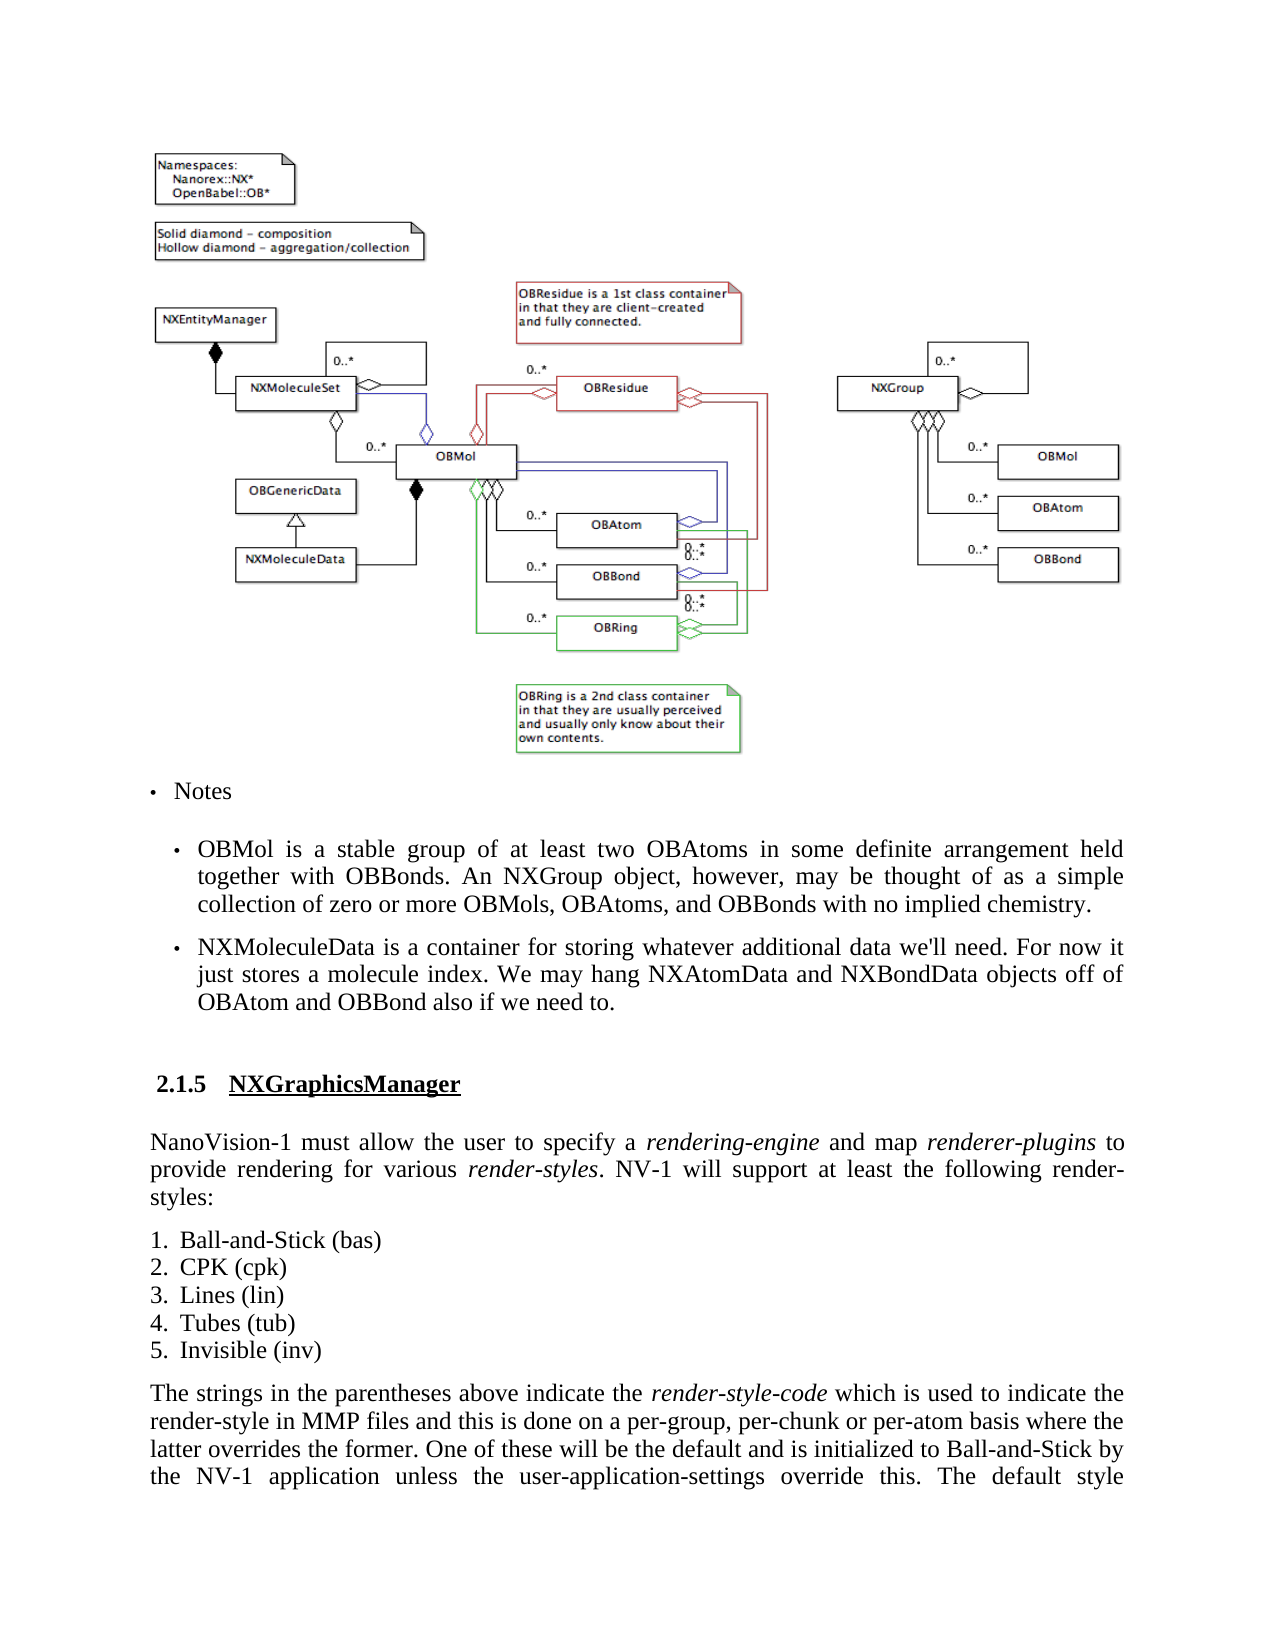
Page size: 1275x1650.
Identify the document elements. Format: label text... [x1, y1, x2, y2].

text The strings in the parentheses above indicate the render-style-code which is used to indicate the render-style in MMP files and this is done on a per-group, per-chunk or per-atom basis where the latter overrides the former. One of these will be the default and is initialized to Ball-and-Stick by the NV-1 application unless the user-application-settings override this. The default style [150, 1379, 1125, 1490]
list Tubes (tub) [150, 1309, 1125, 1337]
list Lines (lin) [150, 1281, 1125, 1309]
list Ball-and-Stick (bas) [150, 1226, 1125, 1253]
subtitle NXGraphicsManager [150, 1070, 1125, 1098]
list CPK (cpk) [150, 1253, 1125, 1281]
text NanoVision-1 must allow the user to specify a rendering-engine and map renderer-plugins to provide rendering for various render-styles. NV-1 will support at least the following render-styles: [150, 1128, 1125, 1211]
picture [150, 150, 1123, 757]
list OBMol is a stable group of at least two OBAtoms in some definite arrangement held together with OBBonds. An NXGroup object, however, may be thought of as a simple collection of zero or more OBMols, OBAtoms, and OBBonds with no implied chemistry. [174, 835, 1125, 918]
list NXMoleculeData is a container for storing whatever additional data we'll need. For now it just stores a molecule index. We may hang NXAtomData and NXBondData objects off of OBAtom and OBBond also if we need to. [174, 933, 1125, 1016]
list Notes [150, 777, 1125, 805]
list Invisible (inv) [150, 1337, 1125, 1364]
